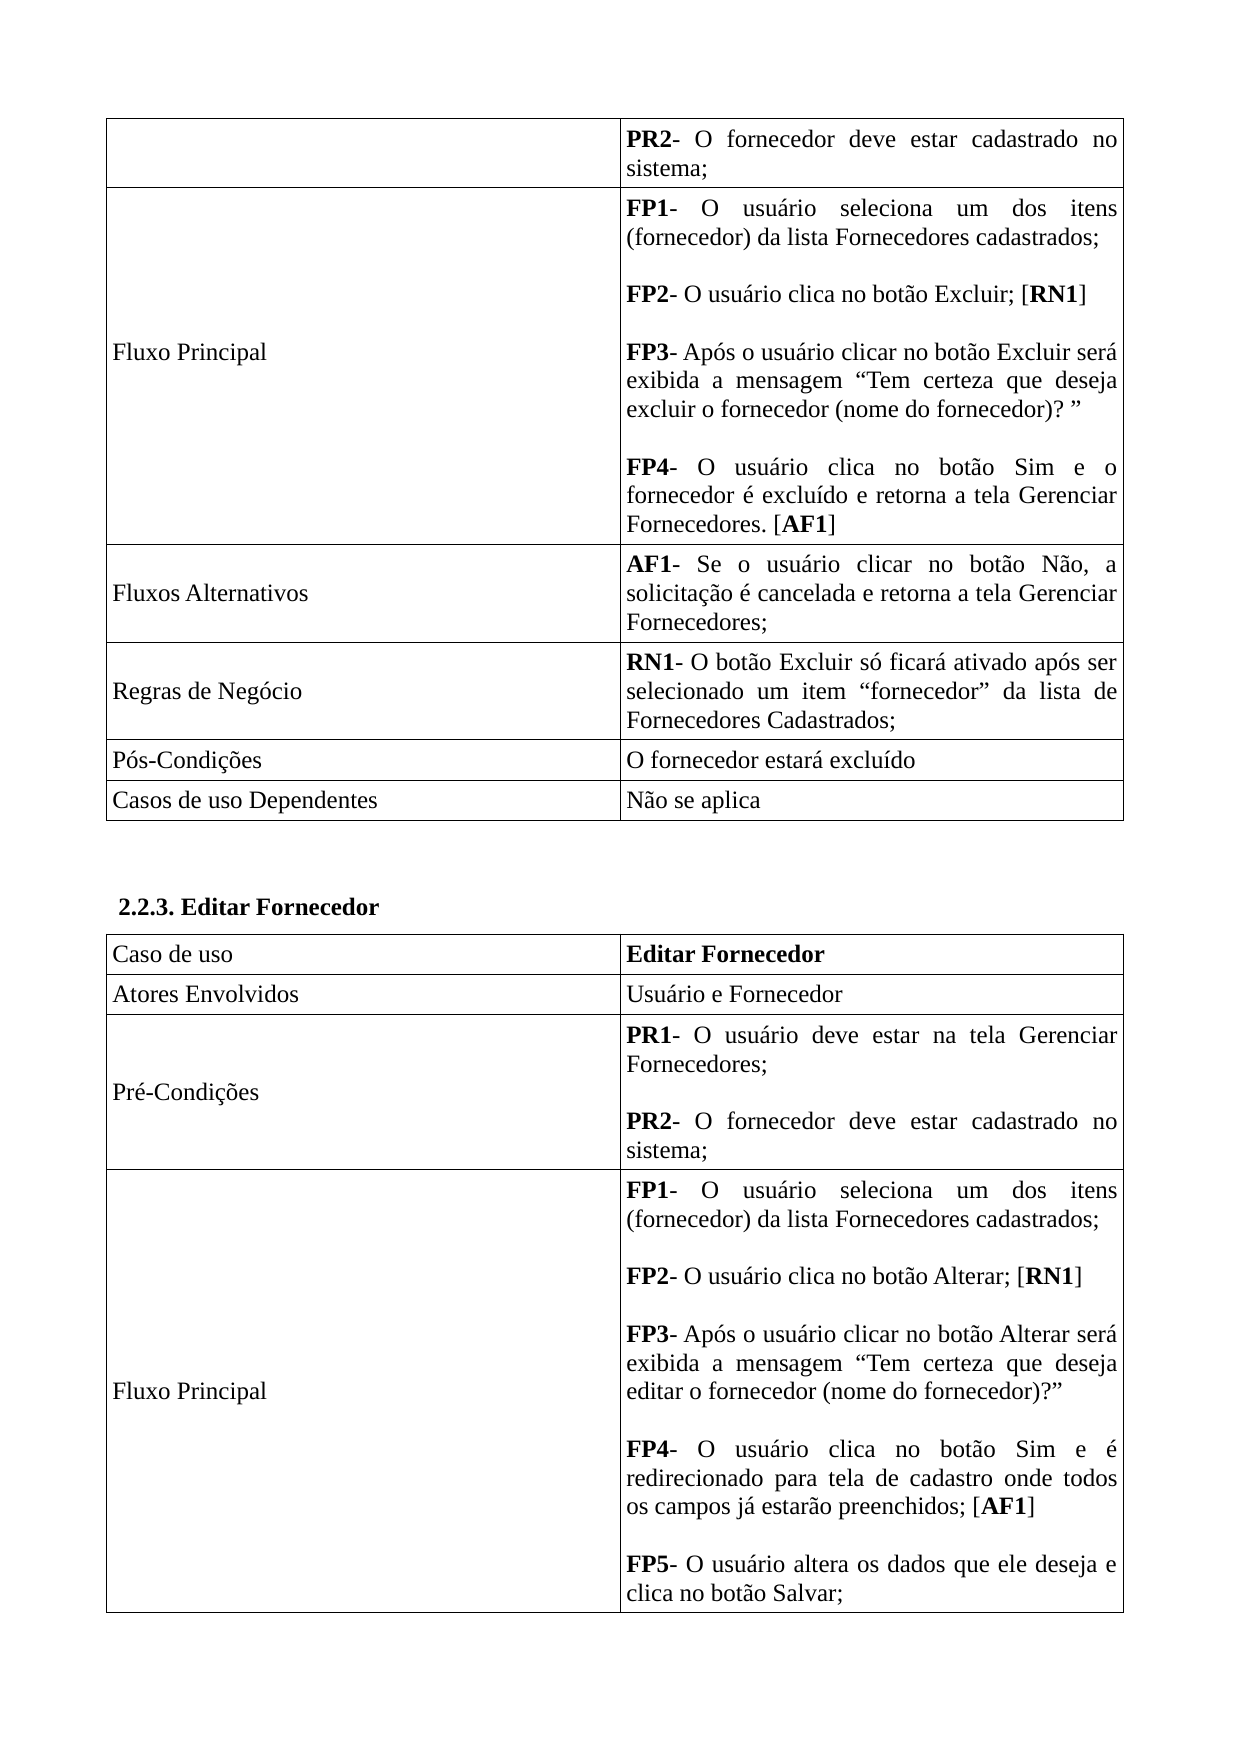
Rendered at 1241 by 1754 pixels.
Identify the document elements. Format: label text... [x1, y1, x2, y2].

table_cell PR2- O fornecedor deve estar cadastrado no sistema; [621, 119, 1123, 187]
table_cell Atores Envolvidos [107, 975, 620, 1014]
table_cell Fluxo Principal [107, 1170, 620, 1612]
table_header Editar Fornecedor [621, 935, 1123, 974]
table_cell O fornecedor estará excluído [621, 740, 1123, 780]
table_cell Fluxo Principal [107, 188, 620, 544]
table_header Caso de uso [107, 935, 620, 974]
table_cell Pré-Condições [107, 1015, 620, 1169]
table_cell AF1- Se o usuário clicar no botão Não, a solicitação é cancelada e retorna a tela Gerenciar Fornecedores; [621, 545, 1123, 642]
table_cell PR1- O usuário deve estar na tela Gerenciar Fornecedores; PR2- O fornecedor deve estar cadastrado no sistema; [621, 1015, 1123, 1169]
table_cell Pós-Condições [107, 740, 620, 780]
table_cell FP1- O usuário seleciona um dos itens (fornecedor) da lista Fornecedores cadastrados; FP2- O usuário clica no botão Alterar; [RN1] FP3- Após o usuário clicar no botão Alterar será exibida a mensagem “Tem certeza que deseja editar o fornecedor (nome do fornecedor)?” FP4- O usuário clica no botão Sim e é redirecionado para tela de cadastro onde todos os campos já estarão preenchidos; [AF1] FP5- O usuário altera os dados que ele deseja e clica no botão Salvar; [621, 1170, 1123, 1612]
table_cell Regras de Negócio [107, 643, 620, 739]
table_cell [107, 119, 620, 187]
table_cell FP1- O usuário seleciona um dos itens (fornecedor) da lista Fornecedores cadastrados; FP2- O usuário clica no botão Excluir; [RN1] FP3- Após o usuário clicar no botão Excluir será exibida a mensagem “Tem certeza que deseja excluir o fornecedor (nome do fornecedor)? ” FP4- O usuário clica no botão Sim e o fornecedor é excluído e retorna a tela Gerenciar Fornecedores. [AF1] [621, 188, 1123, 544]
table_cell Usuário e Fornecedor [621, 975, 1123, 1014]
table_cell Fluxos Alternativos [107, 545, 620, 642]
table_cell Não se aplica [621, 781, 1123, 820]
table_cell RN1- O botão Excluir só ficará ativado após ser selecionado um item “fornecedor” da lista de Fornecedores Cadastrados; [621, 643, 1123, 739]
subtitle 2.2.3. Editar Fornecedor [118, 892, 1122, 921]
table_cell Casos de uso Dependentes [107, 781, 620, 820]
